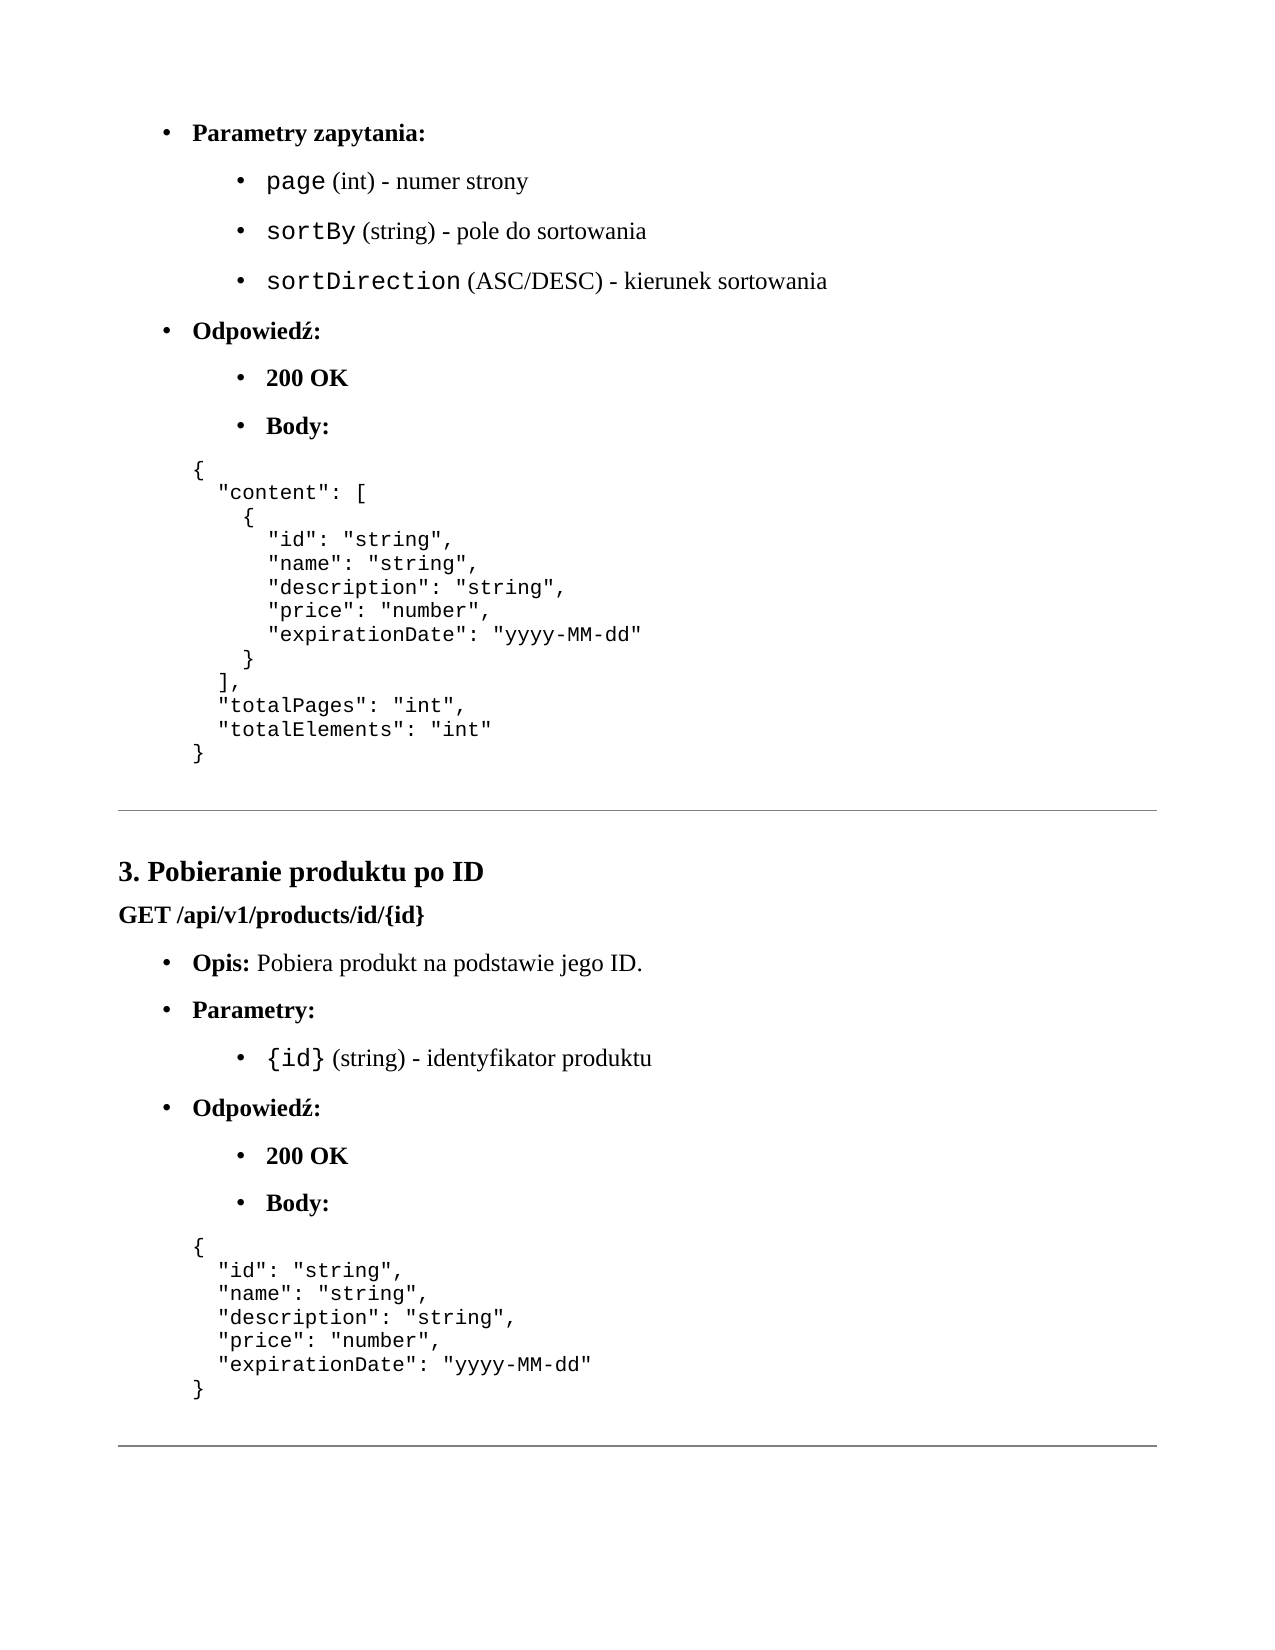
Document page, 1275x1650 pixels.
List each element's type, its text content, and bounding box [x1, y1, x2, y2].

list {id} (string) - identyfikator produktu [236, 1043, 1157, 1074]
list 200 OK [236, 363, 1157, 392]
list } [162, 1378, 1157, 1401]
list Odpowiedź: [162, 1093, 1157, 1122]
list { [162, 458, 1157, 482]
list "content": [ [162, 482, 1157, 506]
list "expirationDate": "yyyy-MM-dd" [162, 1354, 1157, 1378]
list } [162, 648, 1157, 671]
list "totalPages": "int", [162, 695, 1157, 719]
list Odpowiedź: [162, 316, 1157, 344]
list sortDirection (ASC/DESC) - kierunek sortowania [236, 266, 1157, 297]
list "expirationDate": "yyyy-MM-dd" [162, 624, 1157, 648]
list "id": "string", [162, 1259, 1157, 1283]
list "description": "string", [162, 577, 1157, 600]
list "description": "string", [162, 1307, 1157, 1331]
text GET /api/v1/products/id/{id} [118, 900, 1157, 929]
list ], [162, 671, 1157, 695]
list "id": "string", [162, 529, 1157, 553]
list "totalElements": "int" [162, 719, 1157, 742]
list "price": "number", [162, 600, 1157, 624]
list page (int) - numer strony [236, 166, 1157, 197]
list Body: [236, 1188, 1157, 1217]
list Body: [236, 411, 1157, 440]
list "price": "number", [162, 1331, 1157, 1354]
list Parametry: [162, 996, 1157, 1024]
list { [162, 506, 1157, 529]
list "name": "string", [162, 1283, 1157, 1307]
subtitle 3. Pobieranie produktu po ID [118, 854, 1157, 888]
list Parametry zapytania: [162, 118, 1157, 147]
list sortBy (string) - pole do sortowania [236, 216, 1157, 247]
list Opis: Pobiera produkt na podstawie jego ID. [162, 948, 1157, 977]
list { [162, 1236, 1157, 1259]
list "name": "string", [162, 553, 1157, 577]
list 200 OK [236, 1141, 1157, 1169]
list } [162, 742, 1157, 766]
